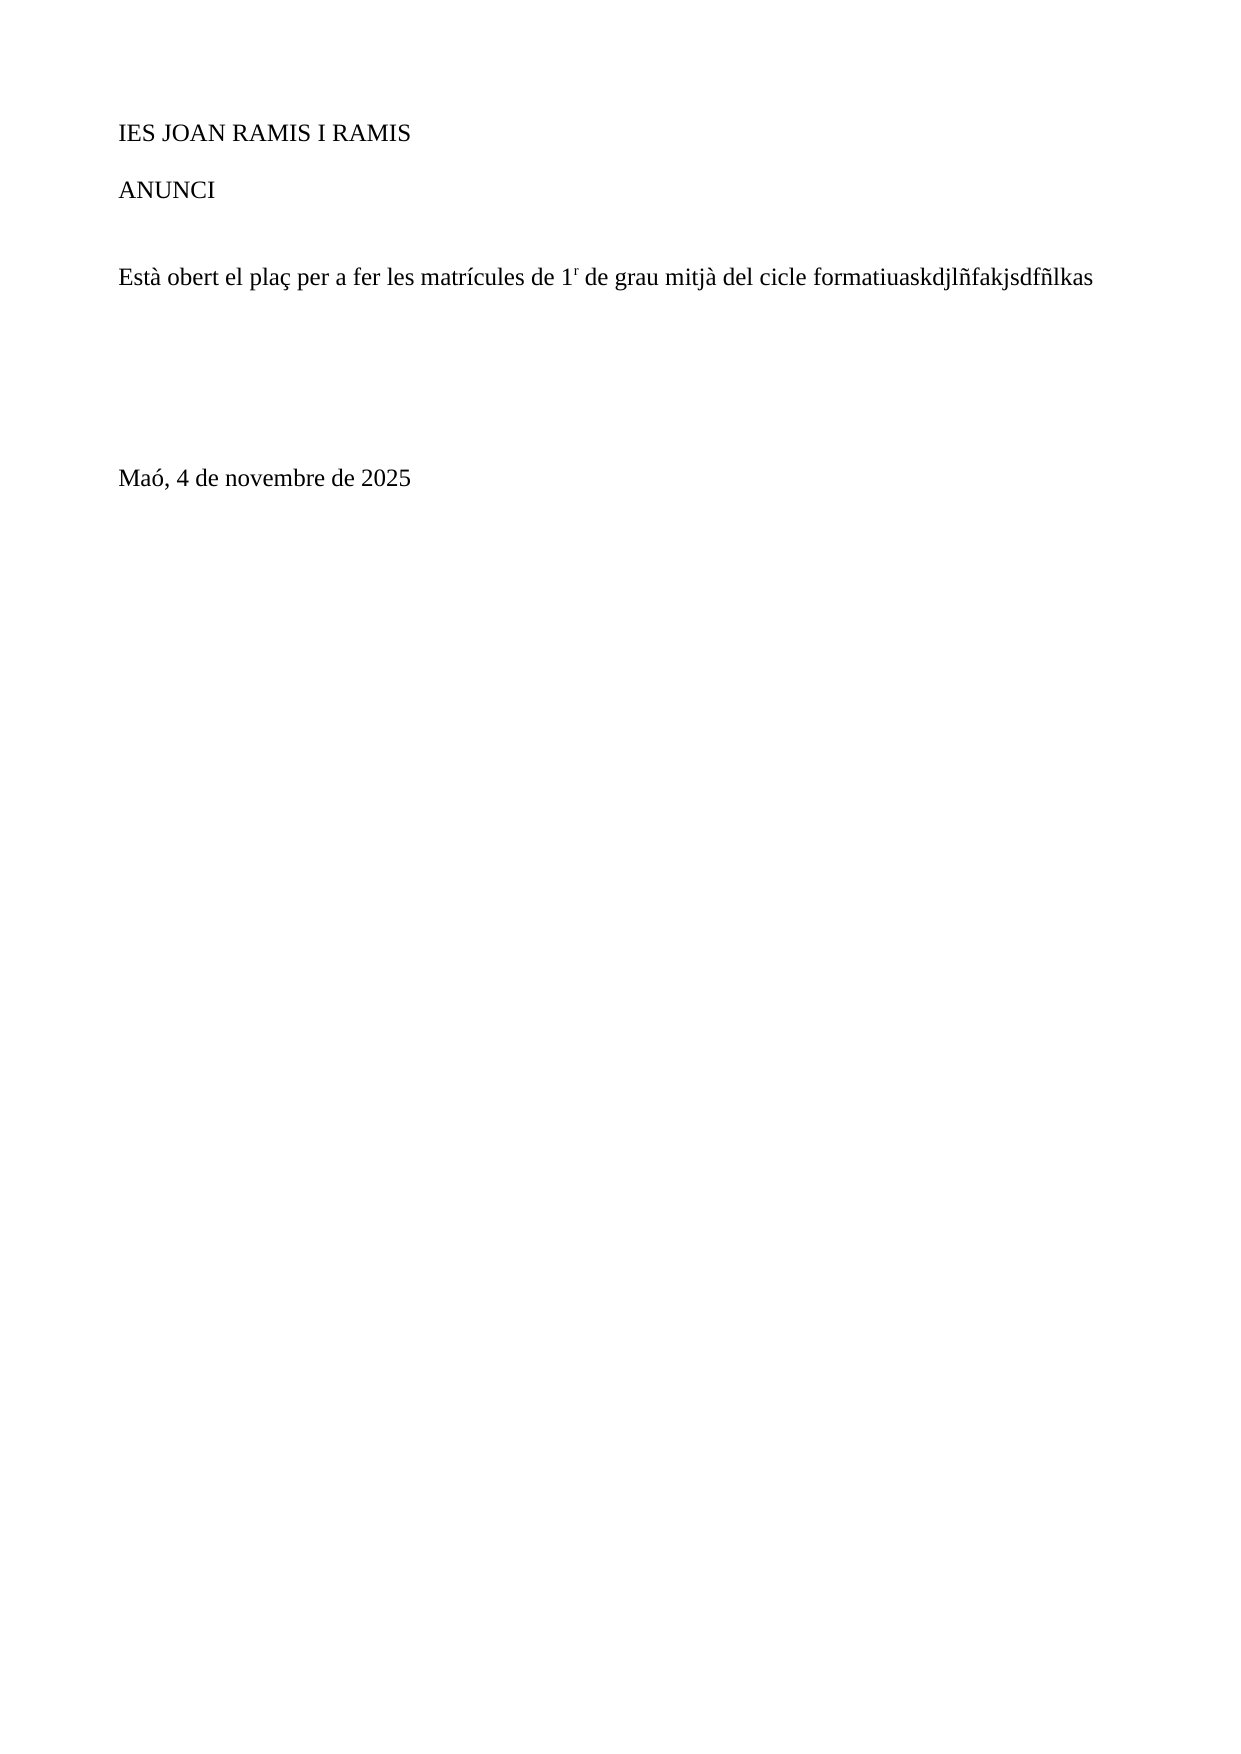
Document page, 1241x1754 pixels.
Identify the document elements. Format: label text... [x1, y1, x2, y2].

text Està obert el plaç per a fer les matrícules de 1r de grau mitjà del cicle formatiuaskdjlñfakjsdfñlkas [118, 262, 1122, 291]
text ANUNCI [118, 176, 1122, 204]
text Maó, 4 de novembre de 2025 [118, 463, 1122, 492]
text IES JOAN RAMIS I RAMIS [118, 118, 1122, 147]
